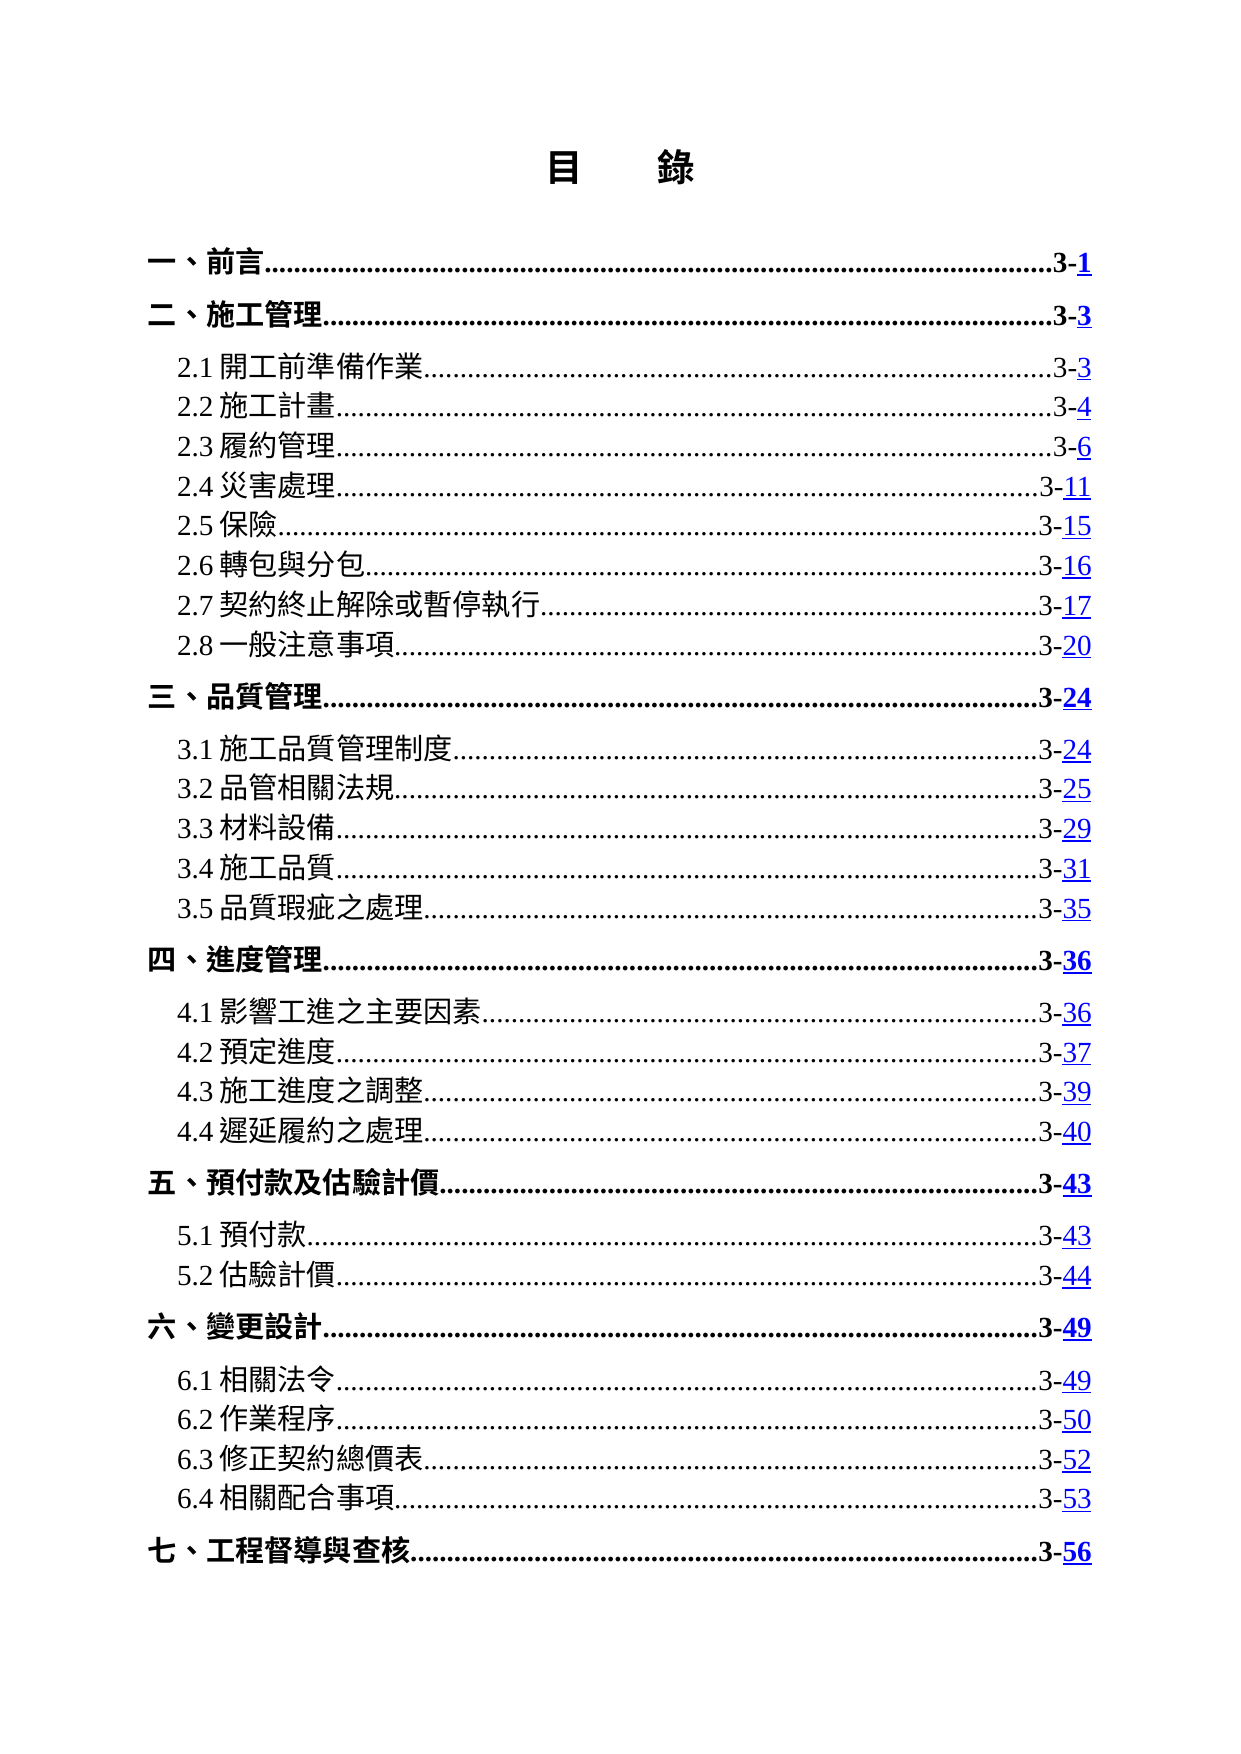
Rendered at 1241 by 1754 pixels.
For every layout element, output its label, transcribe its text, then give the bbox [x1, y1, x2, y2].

text 目 錄 [148, 148, 1092, 189]
text 4.3施工進度之調整 3-39 [177, 1071, 1092, 1110]
text 4.1影響工進之主要因素 3-36 [177, 991, 1092, 1031]
text 5.2估驗計價 3-44 [177, 1254, 1092, 1294]
text 3.1施工品質管理制度 3-24 [177, 728, 1092, 768]
text 2.8一般注意事項 3-20 [177, 624, 1092, 663]
text 2.1開工前準備作業 3-3 [177, 346, 1092, 386]
text 六、變更設計 3-49 [148, 1307, 1092, 1346]
text 3.2品管相關法規 3-25 [177, 768, 1092, 807]
text 3.3材料設備 3-29 [177, 807, 1092, 847]
text 2.7契約終止解除或暫停執行 3-17 [177, 584, 1092, 624]
text 2.4災害處理 3-11 [177, 465, 1092, 505]
text 6.3修正契約總價表 3-52 [177, 1438, 1092, 1478]
text 四、進度管理 3-36 [148, 939, 1092, 979]
text 6.4相關配合事項 3-53 [177, 1478, 1092, 1517]
text 2.5保險 3-15 [177, 505, 1092, 544]
text 三、品質管理 3-24 [148, 676, 1092, 716]
text 五、預付款及估驗計價 3-43 [148, 1162, 1092, 1202]
text 二、施工管理 3-3 [148, 294, 1092, 333]
text 3.5品質瑕疵之處理 3-35 [177, 887, 1092, 927]
text 4.4遲延履約之處理 3-40 [177, 1110, 1092, 1150]
text 七、工程督導與查核 3-56 [148, 1530, 1092, 1570]
text 2.6轉包與分包 3-16 [177, 544, 1092, 584]
text 3.4施工品質 3-31 [177, 847, 1092, 887]
text 2.2施工計畫 3-4 [177, 386, 1092, 425]
text 6.1相關法令 3-49 [177, 1359, 1092, 1398]
text 5.1預付款 3-43 [177, 1215, 1092, 1254]
text 一、前言 3-1 [148, 242, 1092, 281]
text 6.2作業程序 3-50 [177, 1398, 1092, 1438]
text 4.2預定進度 3-37 [177, 1031, 1092, 1071]
text 2.3履約管理 3-6 [177, 425, 1092, 465]
